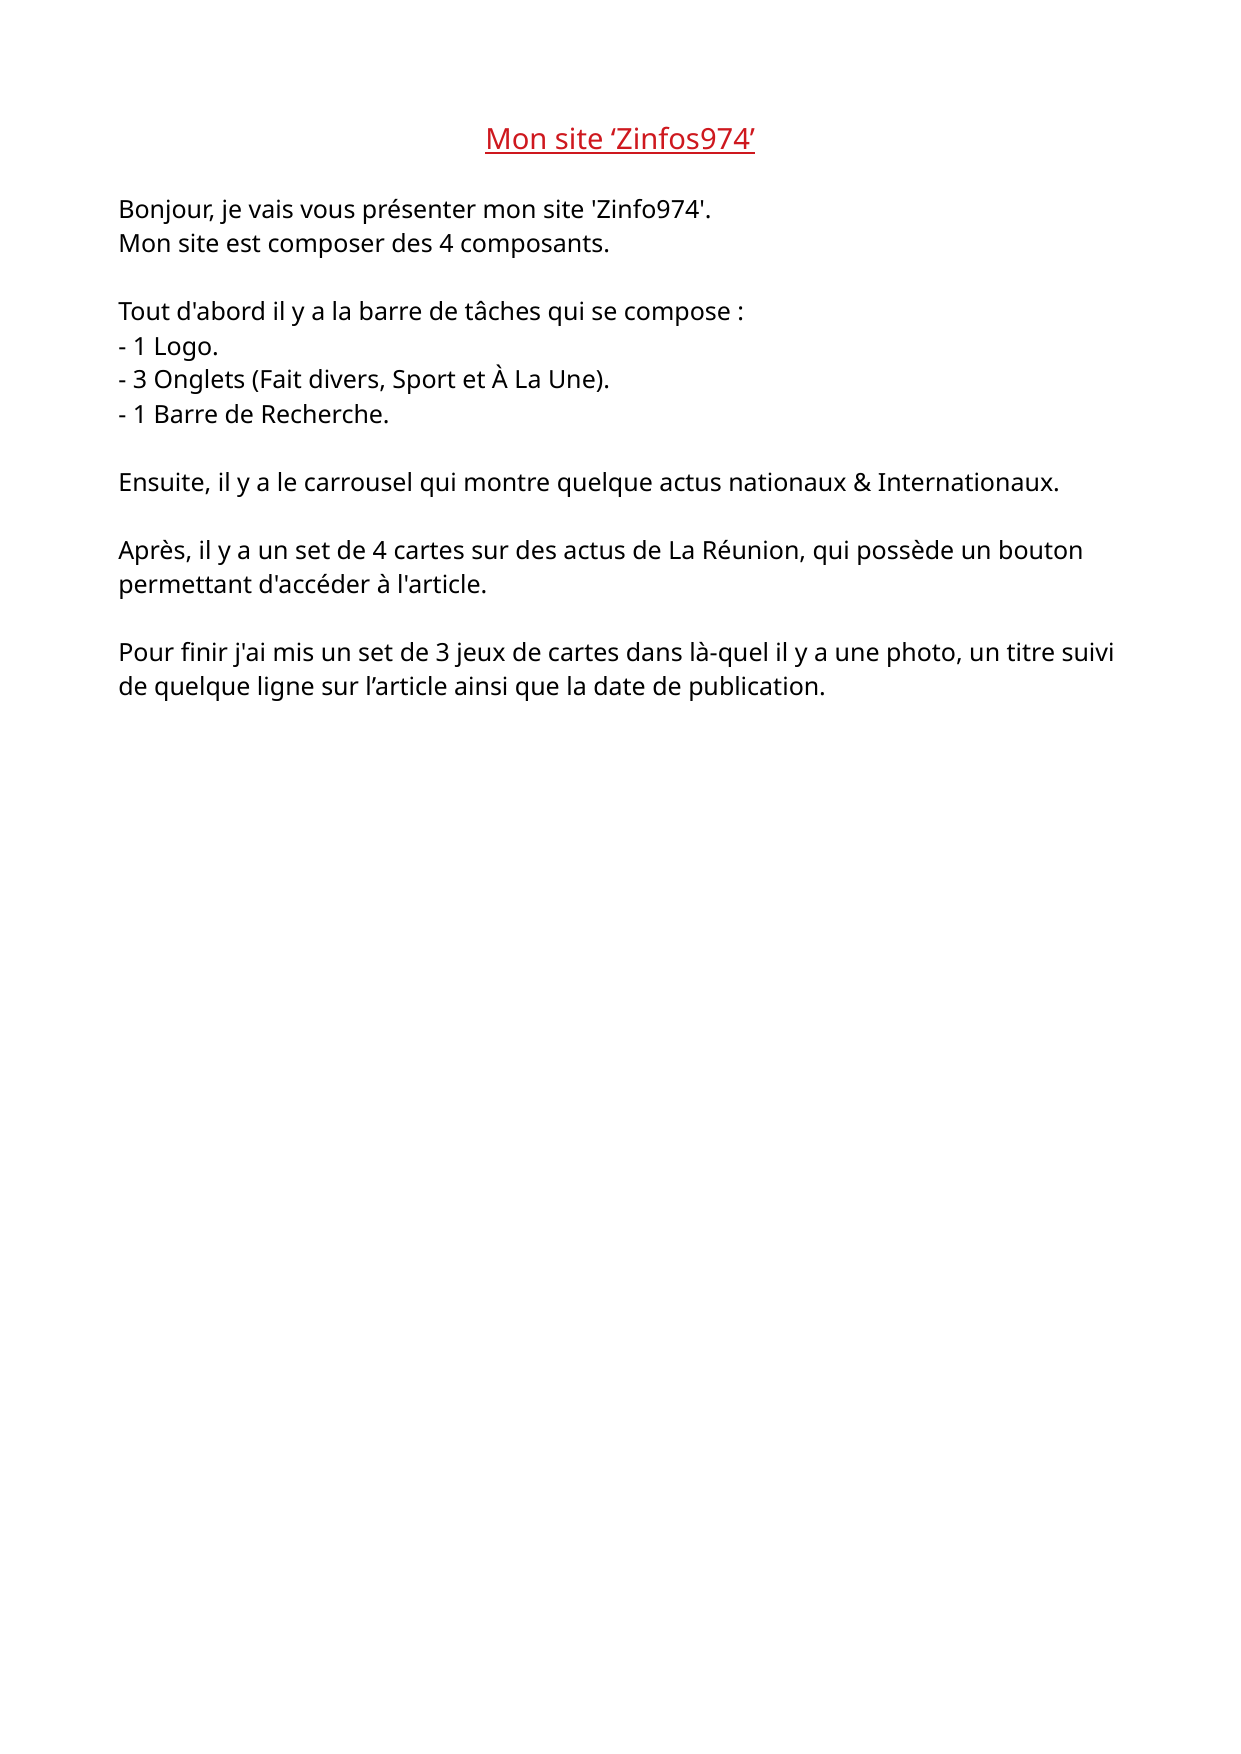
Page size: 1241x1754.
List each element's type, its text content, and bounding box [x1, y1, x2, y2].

text Ensuite, il y a le carrousel qui montre quelque actus nationaux & Internationaux. [118, 464, 1122, 498]
text - 1 Barre de Recherche. [118, 396, 1122, 430]
text Pour finir j'ai mis un set de 3 jeux de cartes dans là-quel il y a une photo, un titre suivi de quelque ligne sur l’article ainsi que la date de publication. [118, 635, 1122, 703]
text - 1 Logo. [118, 328, 1122, 362]
text Tout d'abord il y a la barre de tâches qui se compose : [118, 294, 1122, 328]
text Mon site ‘Zinfos974’ [118, 118, 1122, 158]
text Bonjour, je vais vous présenter mon site 'Zinfo974'. [118, 192, 1122, 226]
text Après, il y a un set de 4 cartes sur des actus de La Réunion, qui possède un bouton permettant d'accéder à l'article. [118, 532, 1122, 601]
text Mon site est composer des 4 composants. [118, 226, 1122, 260]
text - 3 Onglets (Fait divers, Sport et À La Une). [118, 362, 1122, 396]
